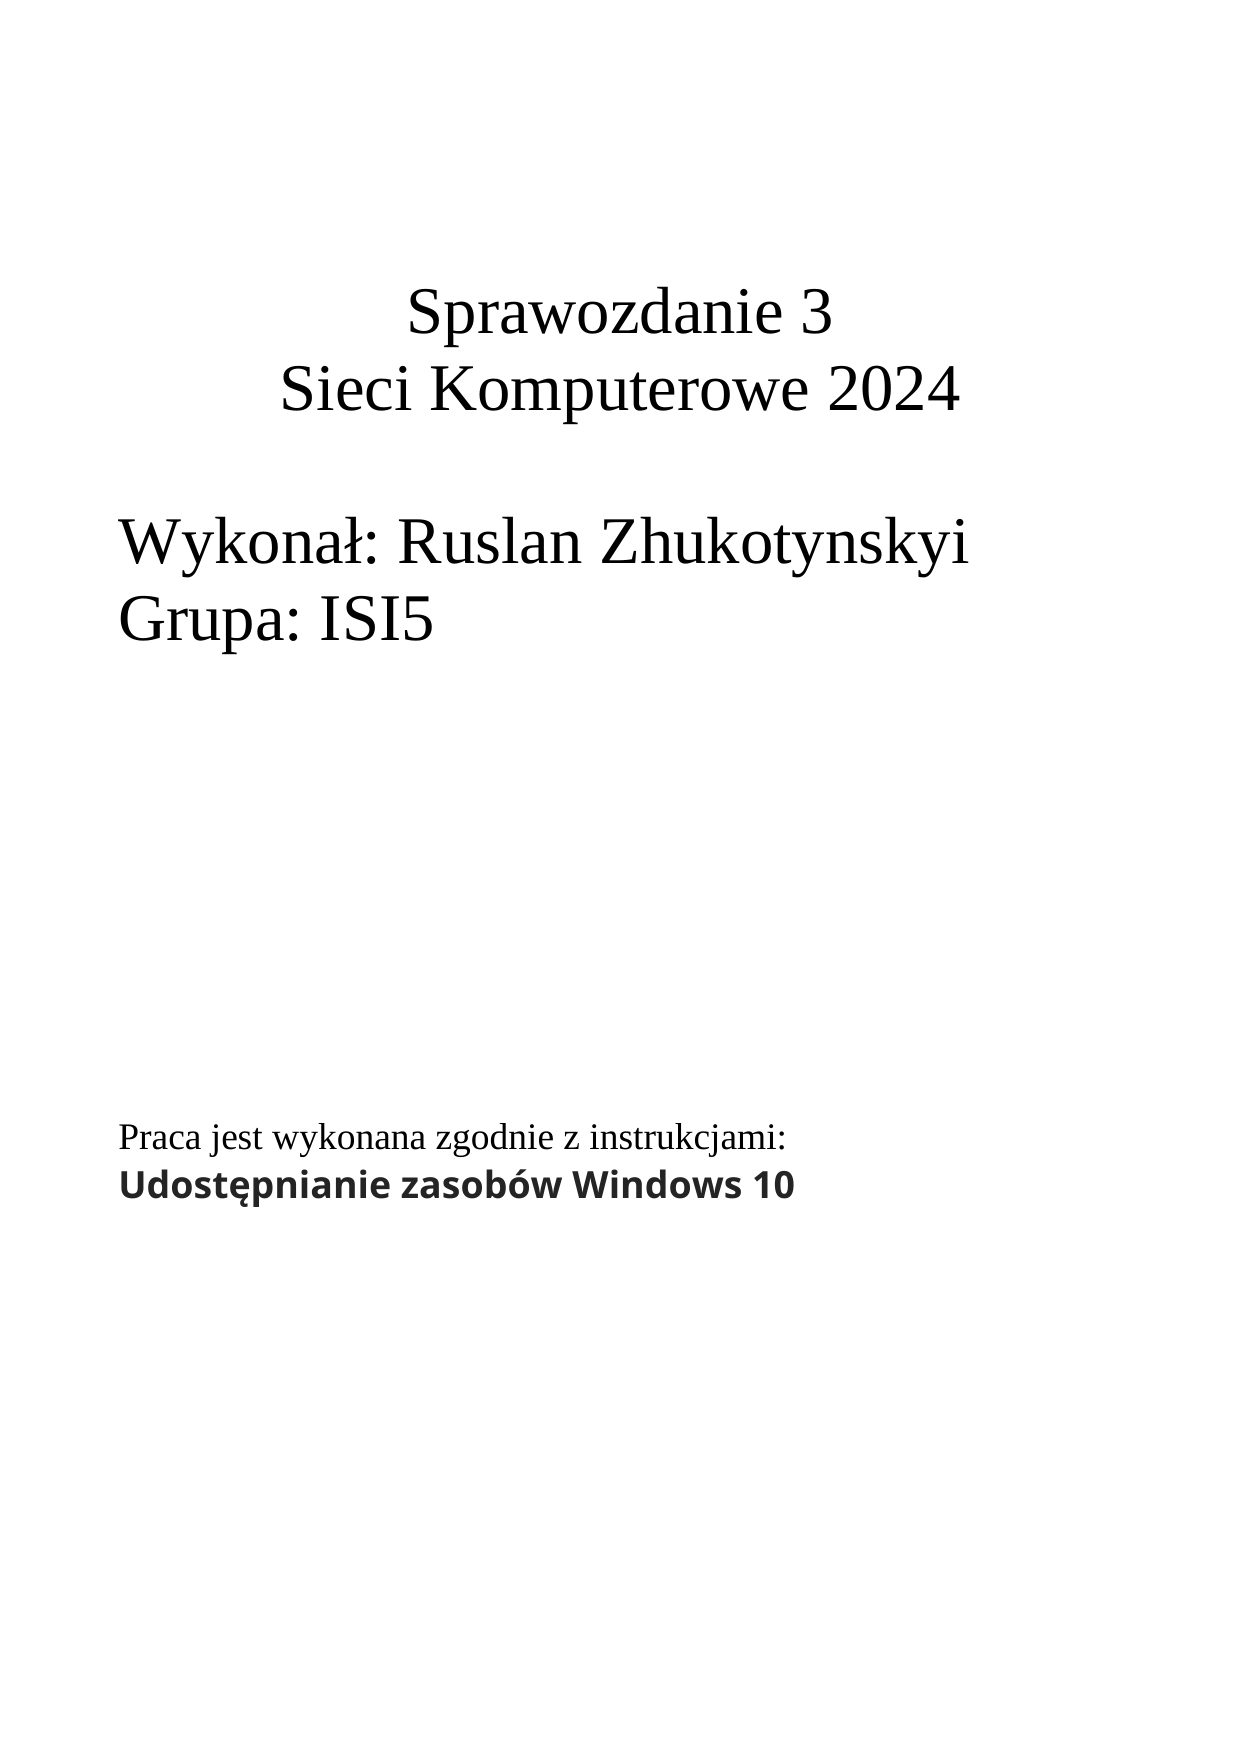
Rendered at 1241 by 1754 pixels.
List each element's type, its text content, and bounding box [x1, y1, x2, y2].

text Praca jest wykonana zgodnie z instrukcjami: [118, 1115, 1122, 1158]
text Grupa: ISI5 [118, 578, 1122, 655]
text Udostępnianie zasobów Windows 10 [118, 1158, 1122, 1209]
text Sieci Komputerowe 2024 [118, 348, 1122, 425]
text Wykonał: Ruslan Zhukotynskyi [118, 501, 1122, 578]
text Sprawozdanie 3 [118, 271, 1122, 348]
